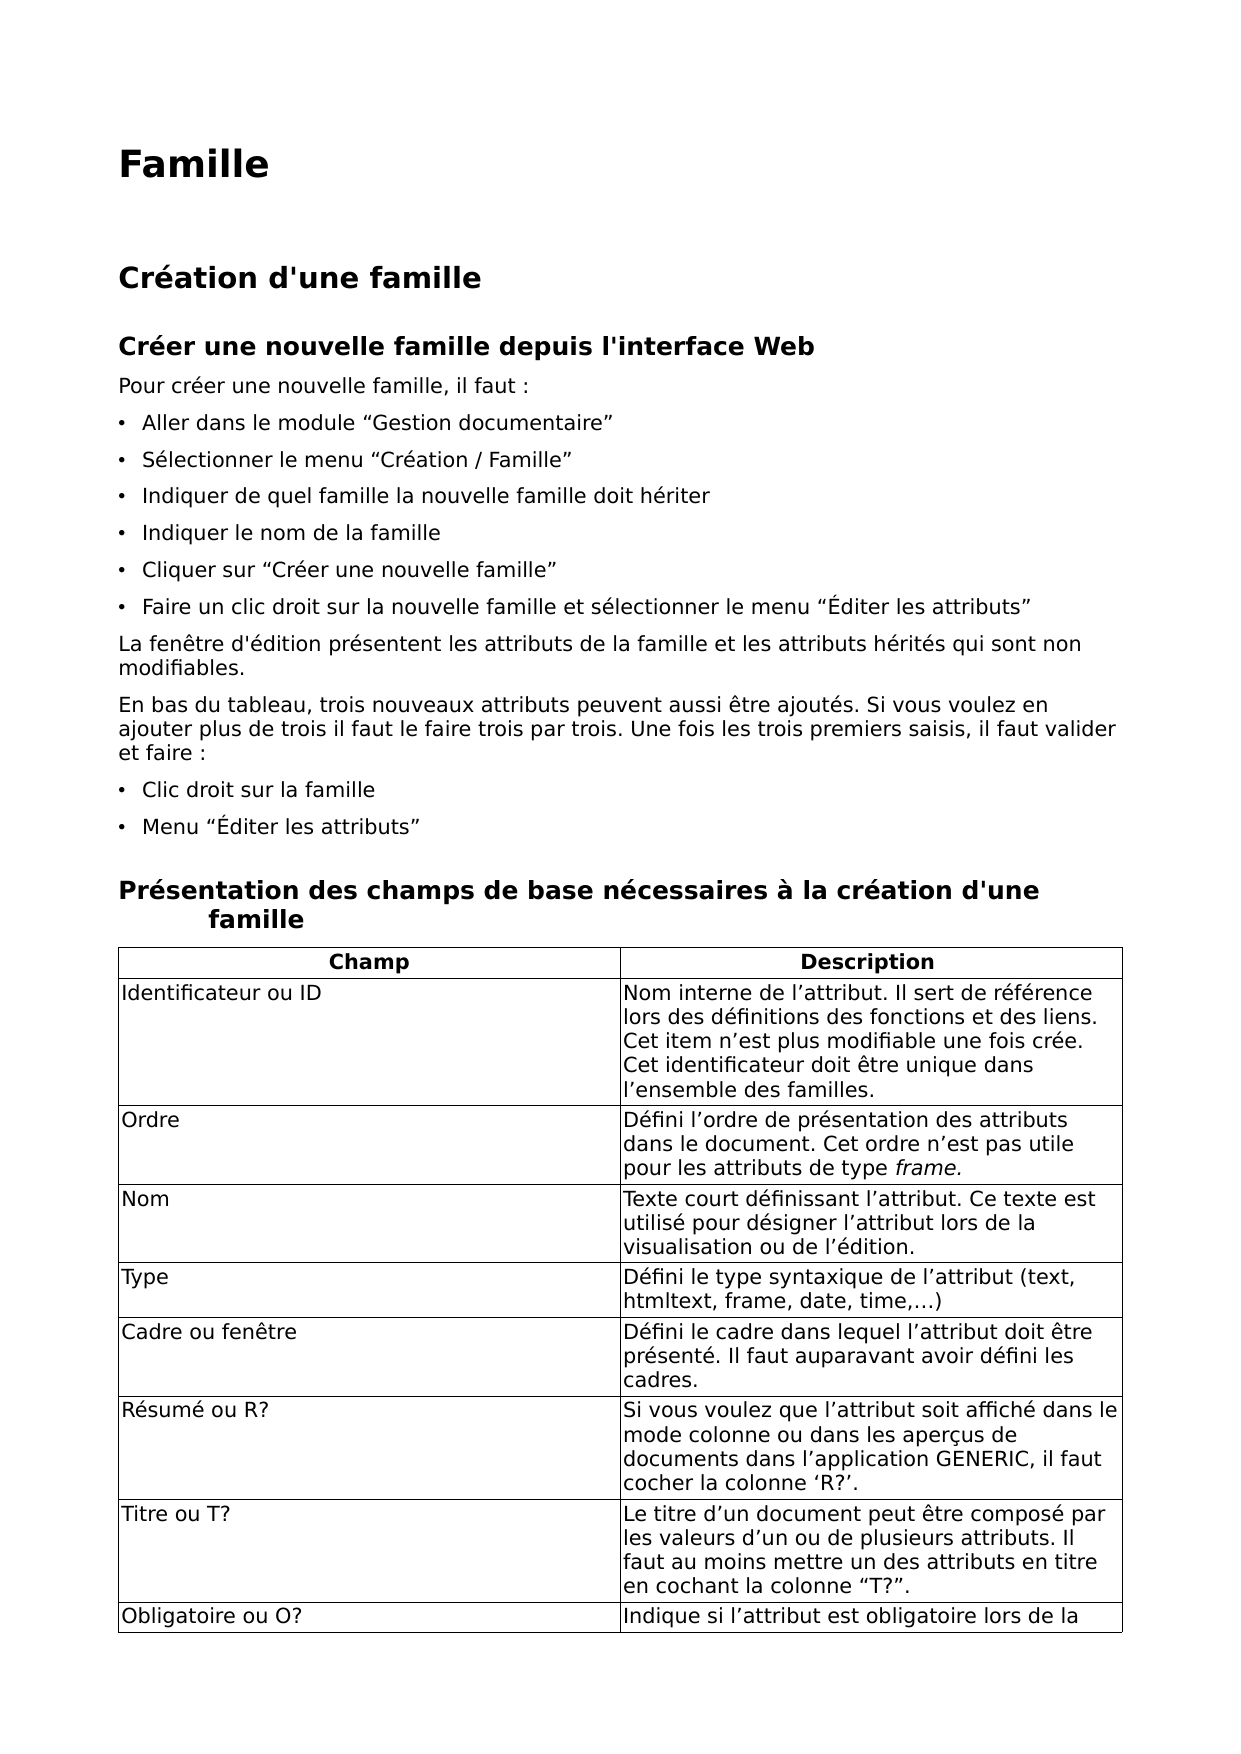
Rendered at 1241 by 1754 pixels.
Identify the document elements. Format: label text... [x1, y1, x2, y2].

subtitle Présentation des champs de base nécessaires à la création d'une famille [118, 876, 1122, 935]
list Indiquer de quel famille la nouvelle famille doit hériter [118, 484, 1122, 509]
table_cell Indique si l’attribut est obligatoire lors de la [621, 1603, 1122, 1632]
list Menu “Éditer les attributs” [118, 815, 1122, 839]
list Faire un clic droit sur la nouvelle famille et sélectionner le menu “Éditer les attributs” [118, 595, 1122, 619]
list Clic droit sur la famille [118, 778, 1122, 802]
table_header Champ [119, 948, 620, 977]
table_cell Résumé ou R? [119, 1397, 620, 1498]
text En bas du tableau, trois nouveaux attributs peuvent aussi être ajoutés. Si vous voulez en ajouter plus de trois il faut le faire trois par trois. Une fois les trois premiers saisis, il faut valider et faire : [118, 693, 1122, 765]
table_header Description [621, 948, 1122, 977]
subtitle Créer une nouvelle famille depuis l'interface Web [118, 332, 1122, 362]
table_cell Texte court définissant l’attribut. Ce texte est utilisé pour désigner l’attribut lors de la visualisation ou de l’édition. [621, 1185, 1122, 1262]
list Sélectionner le menu “Création / Famille” [118, 448, 1122, 472]
table_cell Nom [119, 1185, 620, 1262]
subtitle Famille [118, 143, 1122, 187]
table_cell Défini le cadre dans lequel l’attribut doit être présenté. Il faut auparavant avoir défini les cadres. [621, 1318, 1122, 1396]
subtitle Création d'une famille [118, 261, 1122, 295]
list Aller dans le module “Gestion documentaire” [118, 411, 1122, 435]
table_cell Titre ou T? [119, 1500, 620, 1602]
text Pour créer une nouvelle famille, il faut : [118, 374, 1122, 398]
list Cliquer sur “Créer une nouvelle famille” [118, 558, 1122, 582]
table_cell Défini le type syntaxique de l’attribut (text, htmltext, frame, date, time,…) [621, 1263, 1122, 1317]
text La fenêtre d'édition présentent les attributs de la famille et les attributs hérités qui sont non modifiables. [118, 632, 1122, 680]
table_cell Type [119, 1263, 620, 1317]
table_cell Le titre d’un document peut être composé par les valeurs d’un ou de plusieurs attributs. Il faut au moins mettre un des attributs en titre en cochant la colonne “T?”. [621, 1500, 1122, 1602]
table_cell Défini l’ordre de présentation des attributs dans le document. Cet ordre n’est pas utile pour les attributs de type frame. [621, 1106, 1122, 1183]
table_cell Nom interne de l’attribut. Il sert de référence lors des définitions des fonctions et des liens. Cet item n’est plus modifiable une fois crée. Cet identificateur doit être unique dans l’ensemble des familles. [621, 979, 1122, 1105]
list Indiquer le nom de la famille [118, 521, 1122, 546]
table_cell Obligatoire ou O? [119, 1603, 620, 1632]
table_cell Identificateur ou ID [119, 979, 620, 1105]
table_cell Cadre ou fenêtre [119, 1318, 620, 1396]
table_cell Si vous voulez que l’attribut soit affiché dans le mode colonne ou dans les aperçus de documents dans l’application GENERIC, il faut cocher la colonne ‘R?’. [621, 1397, 1122, 1498]
table_cell Ordre [119, 1106, 620, 1183]
